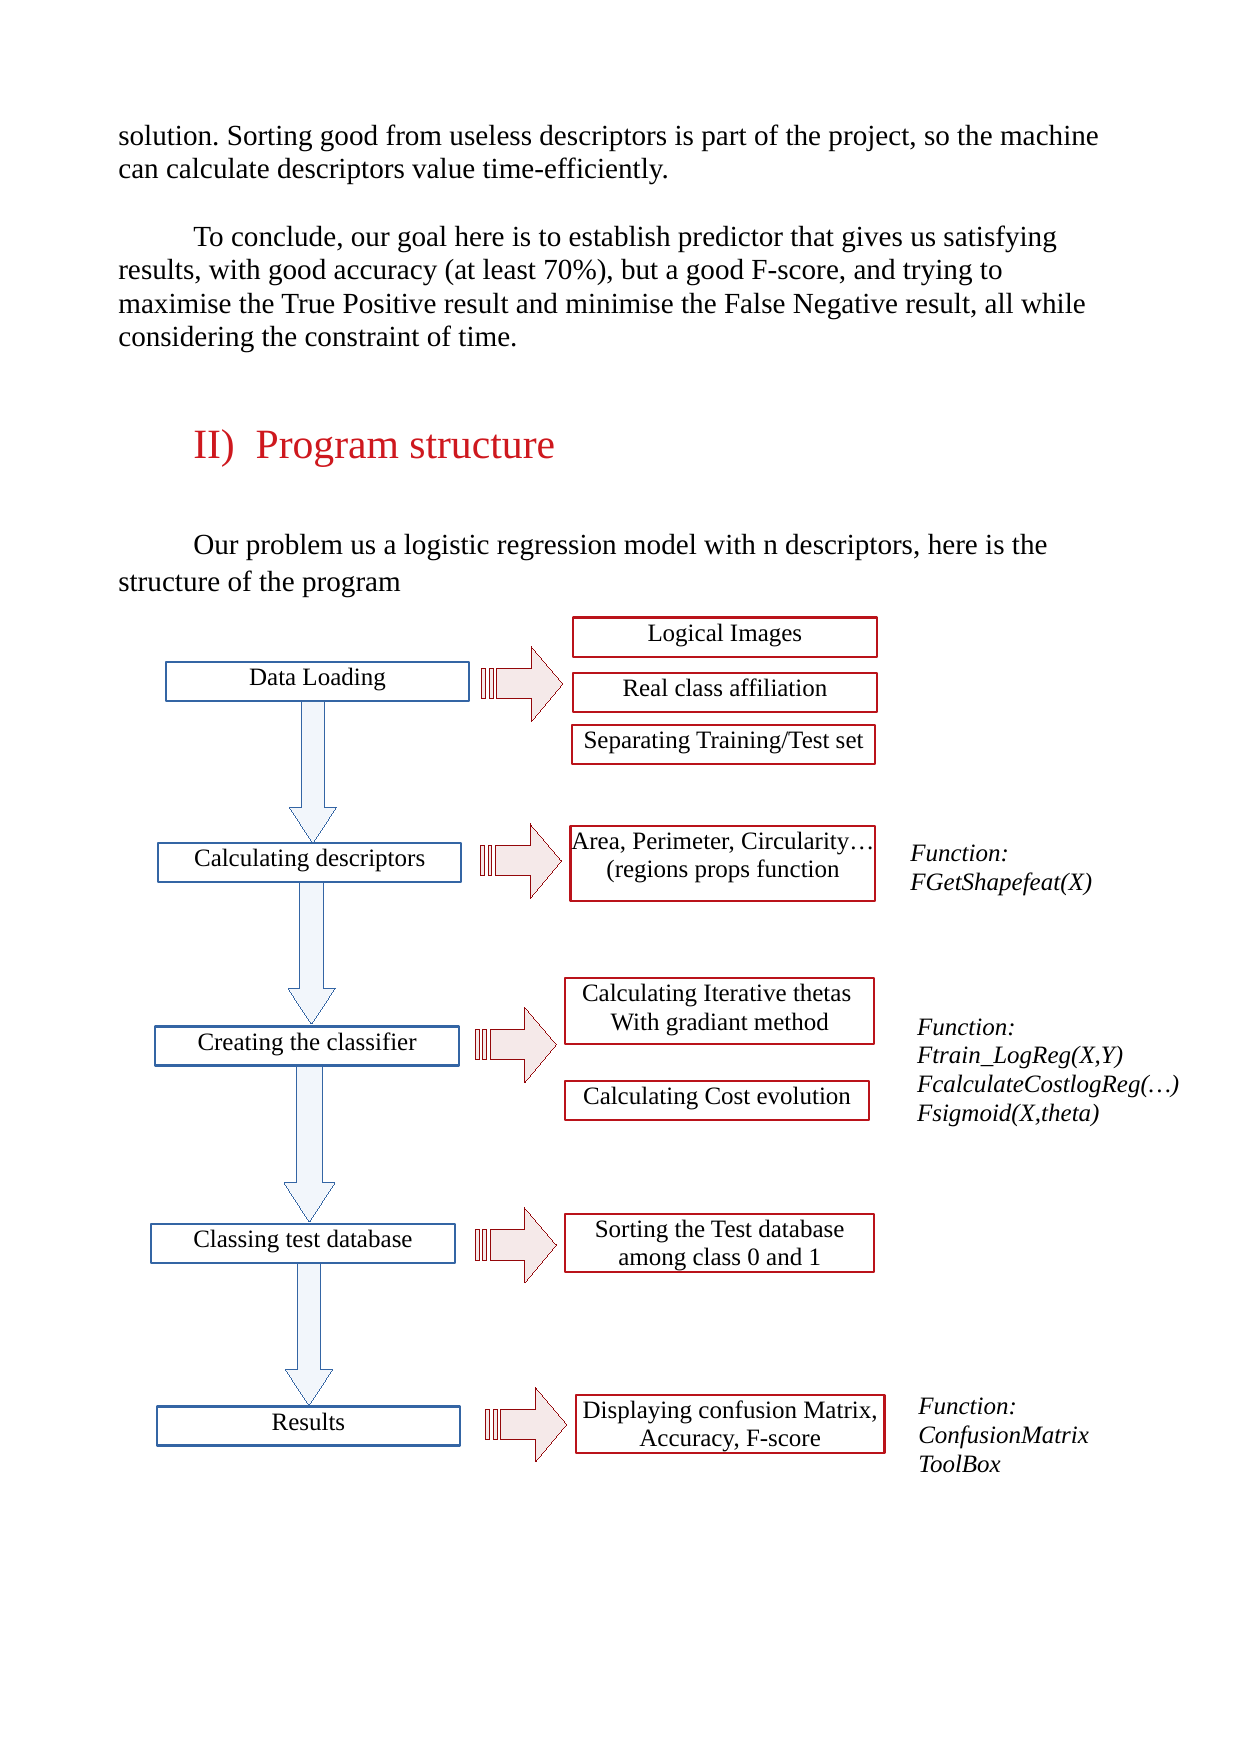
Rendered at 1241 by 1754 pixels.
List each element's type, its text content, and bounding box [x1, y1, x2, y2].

text To conclude, our goal here is to establish predictor that gives us satisfying results, with good accuracy (at least 70%), but a good F-score, and trying to maximise the True Positive result and minimise the False Negative result, all while considering the constraint of time. [118, 219, 1122, 353]
text solution. Sorting good from useless descriptors is part of the project, so the machine can calculate descriptors value time-efficiently. [118, 118, 1122, 185]
text II) Program structure [118, 420, 1122, 468]
text Our problem us a logistic regression model with n descriptors, here is the structure of the program [118, 516, 1122, 597]
